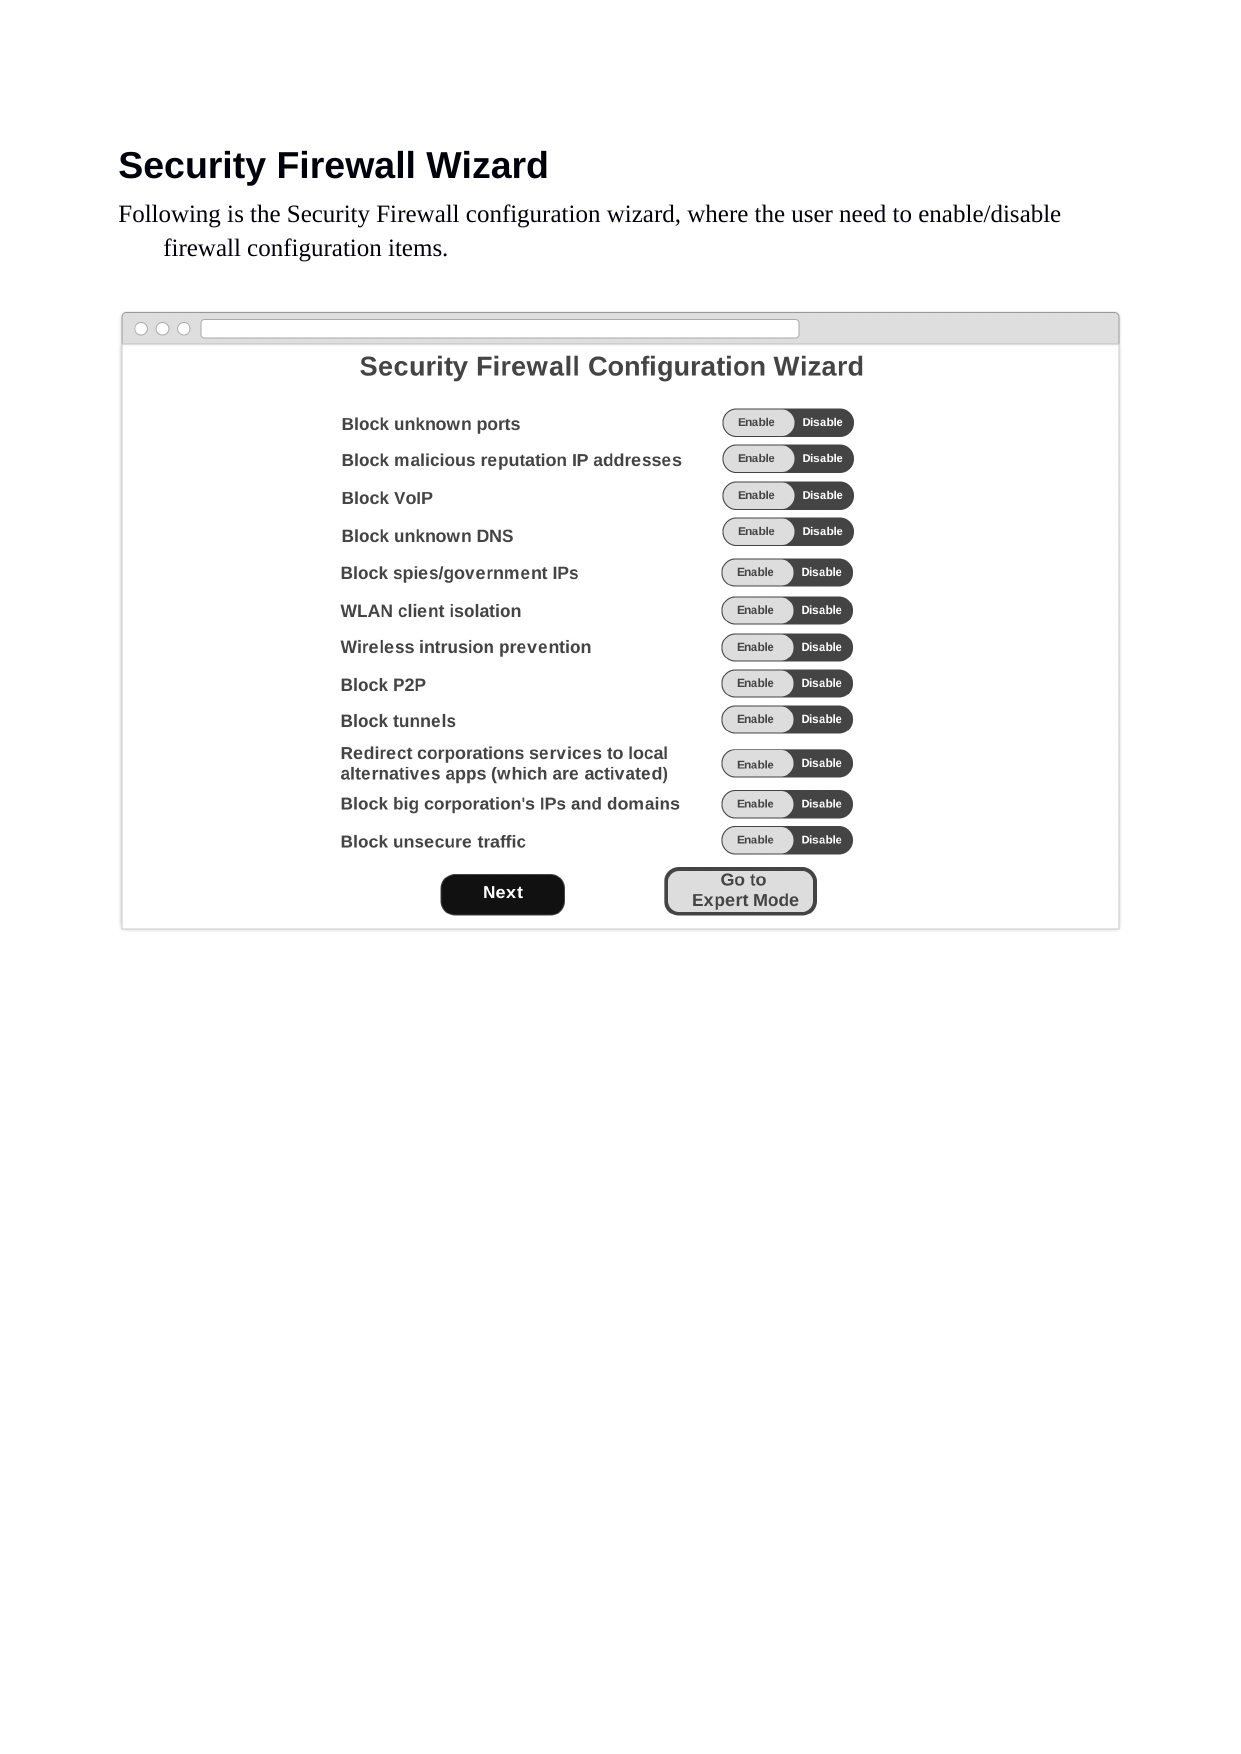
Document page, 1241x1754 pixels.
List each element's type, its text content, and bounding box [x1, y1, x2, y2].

list Following is the Security Firewall configuration wizard, where the user need to enable/disable firewall configuration items. [118, 199, 1122, 262]
subtitle Security Firewall Wizard [118, 143, 1122, 186]
picture [118, 311, 1123, 932]
